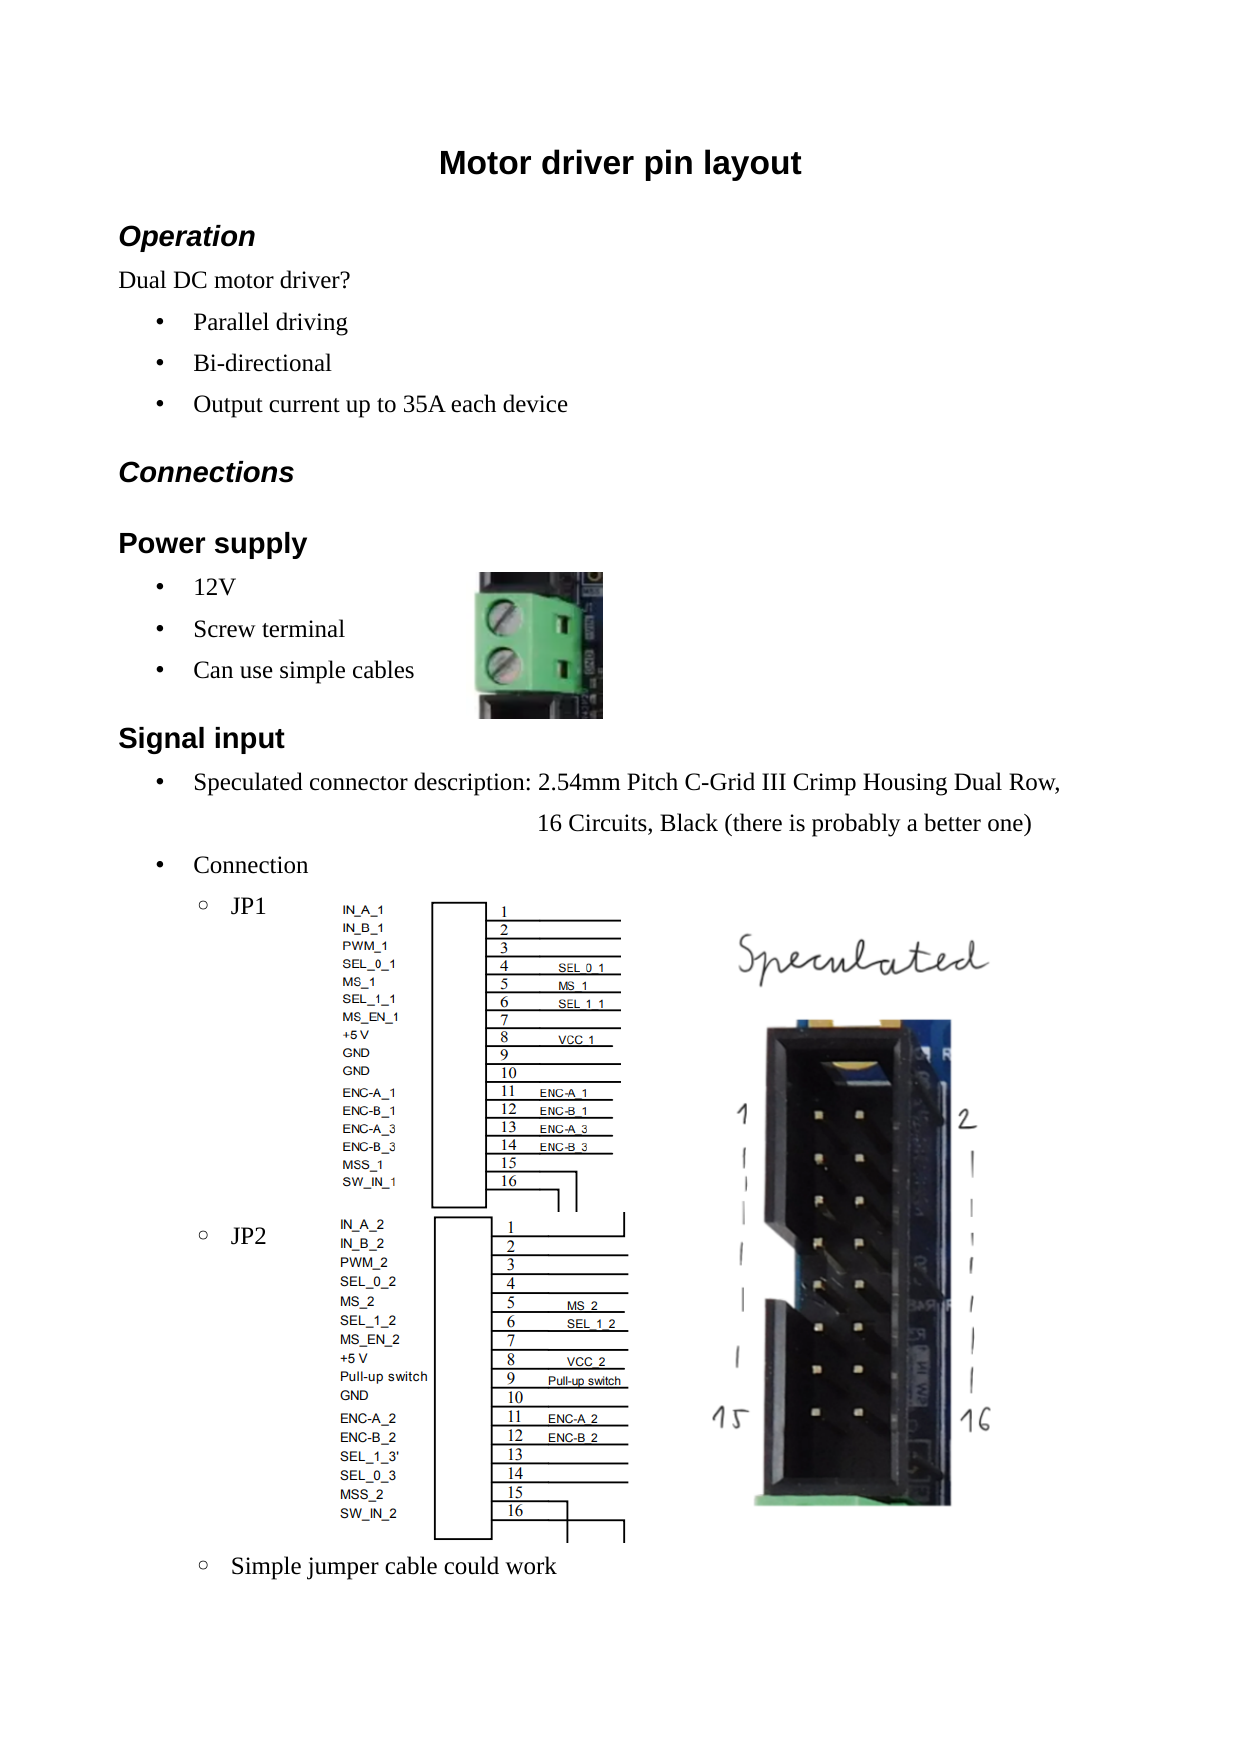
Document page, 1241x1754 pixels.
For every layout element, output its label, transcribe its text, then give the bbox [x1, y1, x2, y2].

list [603, 655, 1122, 684]
list [996, 1221, 1122, 1250]
list Bi-directional [156, 348, 1122, 377]
list Simple jumper cable could work [193, 1551, 1122, 1580]
list JP1 [193, 891, 1122, 920]
list Parallel driving [156, 307, 1122, 335]
list 12V [156, 572, 466, 601]
list 16 Circuits, Black (there is probably a better one) [493, 808, 1122, 837]
subtitle Connections [118, 455, 1122, 489]
list Screw terminal [156, 614, 466, 642]
list Speculated connector description: 2.54mm Pitch C-Grid III Crimp Housing Dual Row, [156, 767, 1122, 796]
subtitle Power supply [118, 526, 1122, 560]
picture [325, 892, 629, 1543]
subtitle Signal input [118, 721, 1122, 755]
subtitle Operation [118, 219, 1122, 253]
picture [466, 572, 603, 719]
list JP2 [193, 1221, 333, 1250]
list Connection [156, 850, 1122, 878]
subtitle Motor driver pin layout [118, 143, 1122, 182]
list [629, 1221, 709, 1250]
list [603, 572, 1122, 601]
list Output current up to 35A each device [156, 389, 1122, 418]
list Can use simple cables [156, 655, 466, 684]
picture [709, 921, 996, 1513]
list [603, 614, 1122, 642]
text Dual DC motor driver? [118, 265, 1122, 294]
